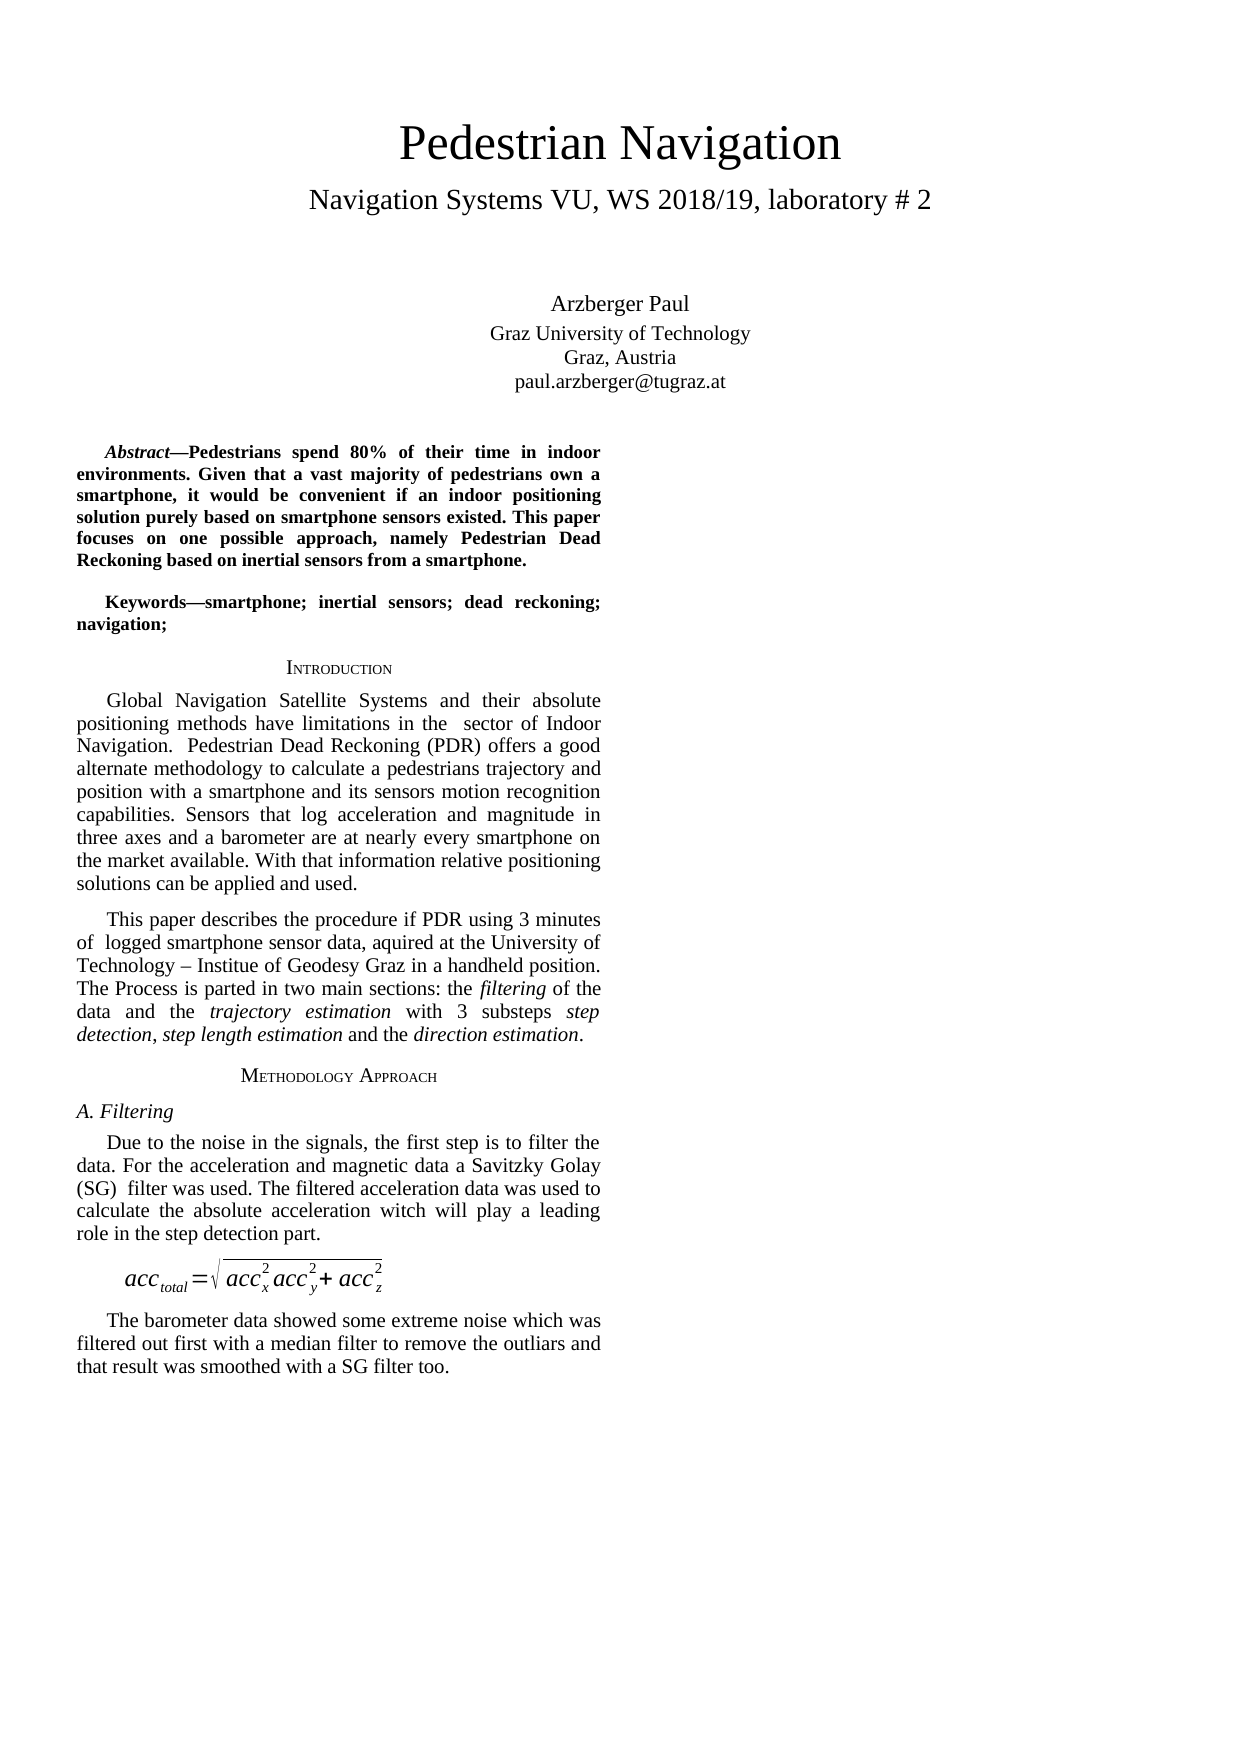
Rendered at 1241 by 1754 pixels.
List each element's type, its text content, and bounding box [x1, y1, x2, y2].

subtitle A. Filtering [76, 1099, 601, 1123]
text The barometer data showed some extreme noise which was filtered out first with a median filter to remove the outliars and that result was smoothed with a SG filter too. [76, 1308, 601, 1378]
text Due to the noise in the signals, the first step is to filter the data. For the acceleration and magnetic data a Savitzky Golay (SG) filter was used. The filtered acceleration data was used to calculate the absolute acceleration witch will play a leading role in the step detection part. [76, 1129, 601, 1245]
text Global Navigation Satellite Systems and their absolute positioning methods have limitations in the sector of Indoor Navigation. Pedestrian Dead Reckoning (PDR) offers a good alternate methodology to calculate a pedestrians trajectory and position with a smartphone and its sensors motion recognition capabilities. Sensors that log acceleration and magnitude in three axes and a barometer are at nearly every smartphone on the market available. With that information relative positioning solutions can be applied and used. [76, 687, 601, 895]
subtitle Introduction [76, 655, 601, 679]
text Abstract—Pedestrians spend 80% of their time in indoor environments. Given that a vast majority of pedestrians own a smartphone, it would be convenient if an indoor positioning solution purely based on smartphone sensors existed. This paper focuses on one possible approach, namely Pedestrian Dead Reckoning based on inertial sensors from a smartphone. [76, 441, 601, 570]
text Graz University of Technology [76, 321, 1164, 345]
text paul.arzberger@tugraz.at [76, 369, 1164, 393]
text Arzberger Paul [76, 290, 1164, 316]
title Navigation Systems VU, WS 2018/19, laboratory # 2 [76, 182, 1164, 216]
text Graz, Austria [76, 345, 1164, 369]
title Pedestrian Navigation [76, 112, 1164, 170]
text Keywords—smartphone; inertial sensors; dead reckoning; navigation; [76, 591, 601, 634]
text This paper describes the procedure if PDR using 3 minutes of logged smartphone sensor data, aquired at the University of Technology – Institue of Geodesy Graz in a handheld position. The Process is parted in two main sections: the filtering of the data and the trajectory estimation with 3 substeps step detection, step length estimation and the direction estimation. [76, 907, 601, 1046]
subtitle Methodology Approach [76, 1063, 601, 1087]
